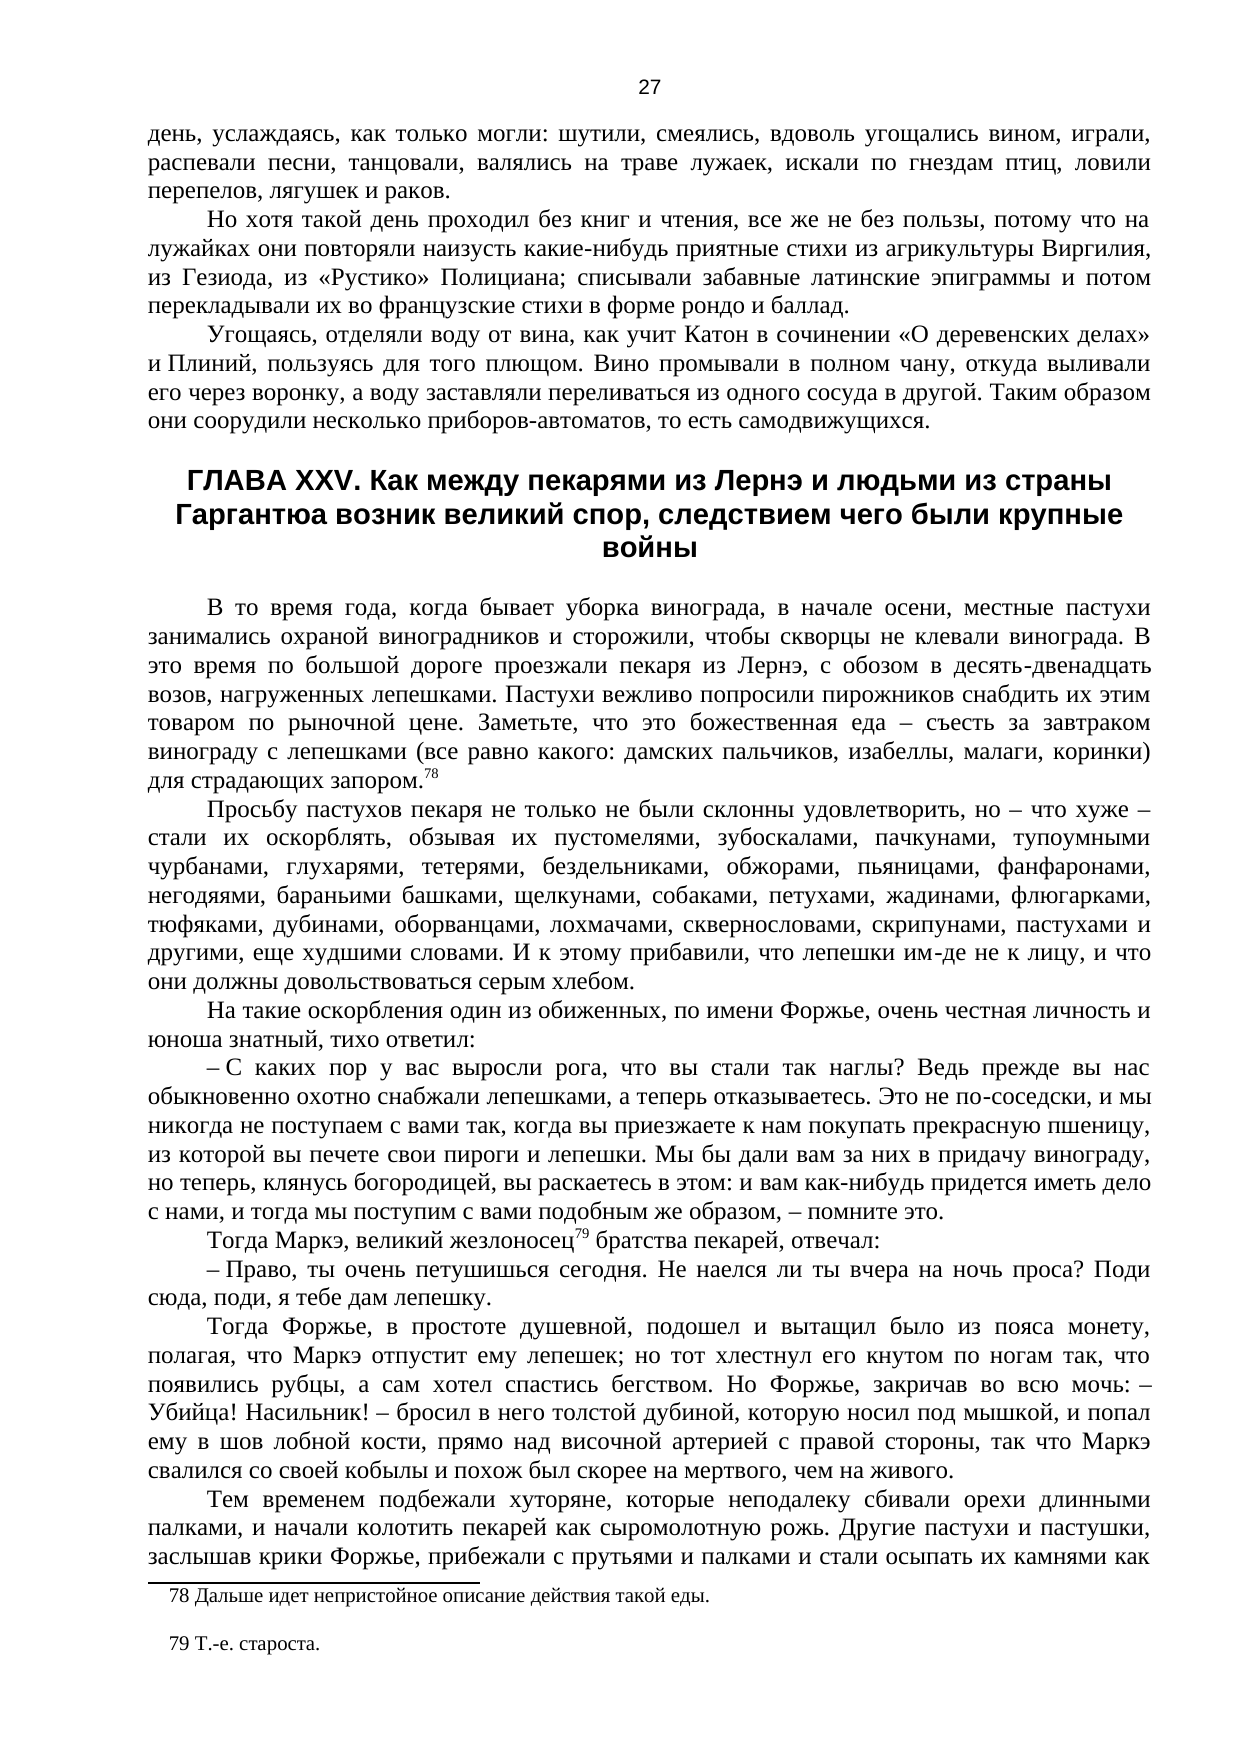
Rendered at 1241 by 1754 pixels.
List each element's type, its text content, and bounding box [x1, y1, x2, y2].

text день, услаждаясь, как только могли: шутили, смеялись, вдоволь угощались вином, играли, распевали песни, танцовали, валялись на траве лужаек, искали по гнездам птиц, ловили перепелов, лягушек и раков. [148, 118, 1152, 204]
text – Право, ты очень петушишься сегодня. Не наелся ли ты вчера на ночь проса? Поди сюда, поди, я тебе дам лепешку. [148, 1254, 1152, 1311]
text Угощаясь, отделяли воду от вина, как учит Катон в сочинении «О деревенских делах» и Плиний, пользуясь для того плющом. Вино промывали в полном чану, откуда выливали его через воронку, а воду заставляли переливаться из одного сосуда в другой. Таким образом они соорудили несколько приборов‑автоматов, то есть самодвижущихся. [148, 319, 1152, 434]
text Но хотя такой день проходил без книг и чтения, все же не без пользы, потому что на лужайках они повторяли наизусть какие‑нибудь приятные стихи из агрикультуры Виргилия, из Гезиода, из «Рустико» Полициана; списывали забавные латинские эпиграммы и потом перекладывали их во французские стихи в форме рондо и баллад. [148, 204, 1152, 319]
text Дальше идет непристойное описание действия такой еды. [148, 1583, 1152, 1607]
text Тогда Маркэ, великий жезлоносец братства пекарей, отвечал: [148, 1225, 1152, 1254]
text Тогда Форжье, в простоте душевной, подошел и вытащил было из пояса монету, полагая, что Маркэ отпустит ему лепешек; но тот хлестнул его кнутом по ногам так, что появились рубцы, а сам хотел спастись бегством. Но Форжье, закричав во всю мочь: – Убийца! Насильник! – бросил в него толстой дубиной, которую носил под мышкой, и попал ему в шов лобной кости, прямо над височной артерией с правой стороны, так что Маркэ свалился со своей кобылы и похож был скорее на мертвого, чем на живого. [148, 1311, 1152, 1484]
text В то время года, когда бывает уборка винограда, в начале осени, местные пастухи занимались охраной виноградников и сторожили, чтобы скворцы не клевали винограда. В это время по большой дороге проезжали пекаря из Лернэ, с обозом в десять‑двенадцать возов, нагруженных лепешками. Пастухи вежливо попросили пирожников снабдить их этим товаром по рыночной цене. Заметьте, что это божественная еда – съесть за завтраком винограду с лепешками (все равно какого: дамских пальчиков, изабеллы, малаги, коринки) для страдающих запором. [148, 592, 1152, 794]
subtitle ГЛАВА XXV. Как между пекарями из Лернэ и людьми из страны Гаргантюа возник великий спор, следствием чего были крупные войны [148, 463, 1152, 564]
text Просьбу пастухов пекаря не только не были склонны удовлетворить, но – что хуже – стали их оскорблять, обзывая их пустомелями, зубоскалами, пачкунами, тупоумными чурбанами, глухарями, тетерями, бездельниками, обжорами, пьяницами, фанфаронами, негодяями, бараньими башками, щелкунами, собаками, петухами, жадинами, флюгарками, тюфяками, дубинами, оборванцами, лохмачами, сквернословами, скрипунами, пастухами и другими, еще худшими словами. И к этому прибавили, что лепешки им‑де не к лицу, и что они должны довольствоваться серым хлебом. [148, 794, 1152, 995]
text Т.‑е. староста. [148, 1631, 1152, 1655]
text – С каких пор у вас выросли рога, что вы стали так наглы? Ведь прежде вы нас обыкновенно охотно снабжали лепешками, а теперь отказываетесь. Это не по‑соседски, и мы никогда не поступаем с вами так, когда вы приезжаете к нам покупать прекрасную пшеницу, из которой вы печете свои пироги и лепешки. Мы бы дали вам за них в придачу винограду, но теперь, клянусь богородицей, вы раскаетесь в этом: и вам как‑нибудь придется иметь дело с нами, и тогда мы поступим с вами подобным же образом, – помните это. [148, 1052, 1152, 1225]
text Тем временем подбежали хуторяне, которые неподалеку сбивали орехи длинными палками, и начали колотить пекарей как сыромолотную рожь. Другие пастухи и пастушки, заслышав крики Форжье, прибежали с прутьями и палками и стали осыпать их камнями как [148, 1484, 1152, 1570]
text На такие оскорбления один из обиженных, по имени Форжье, очень честная личность и юноша знатный, тихо ответил: [148, 995, 1152, 1052]
